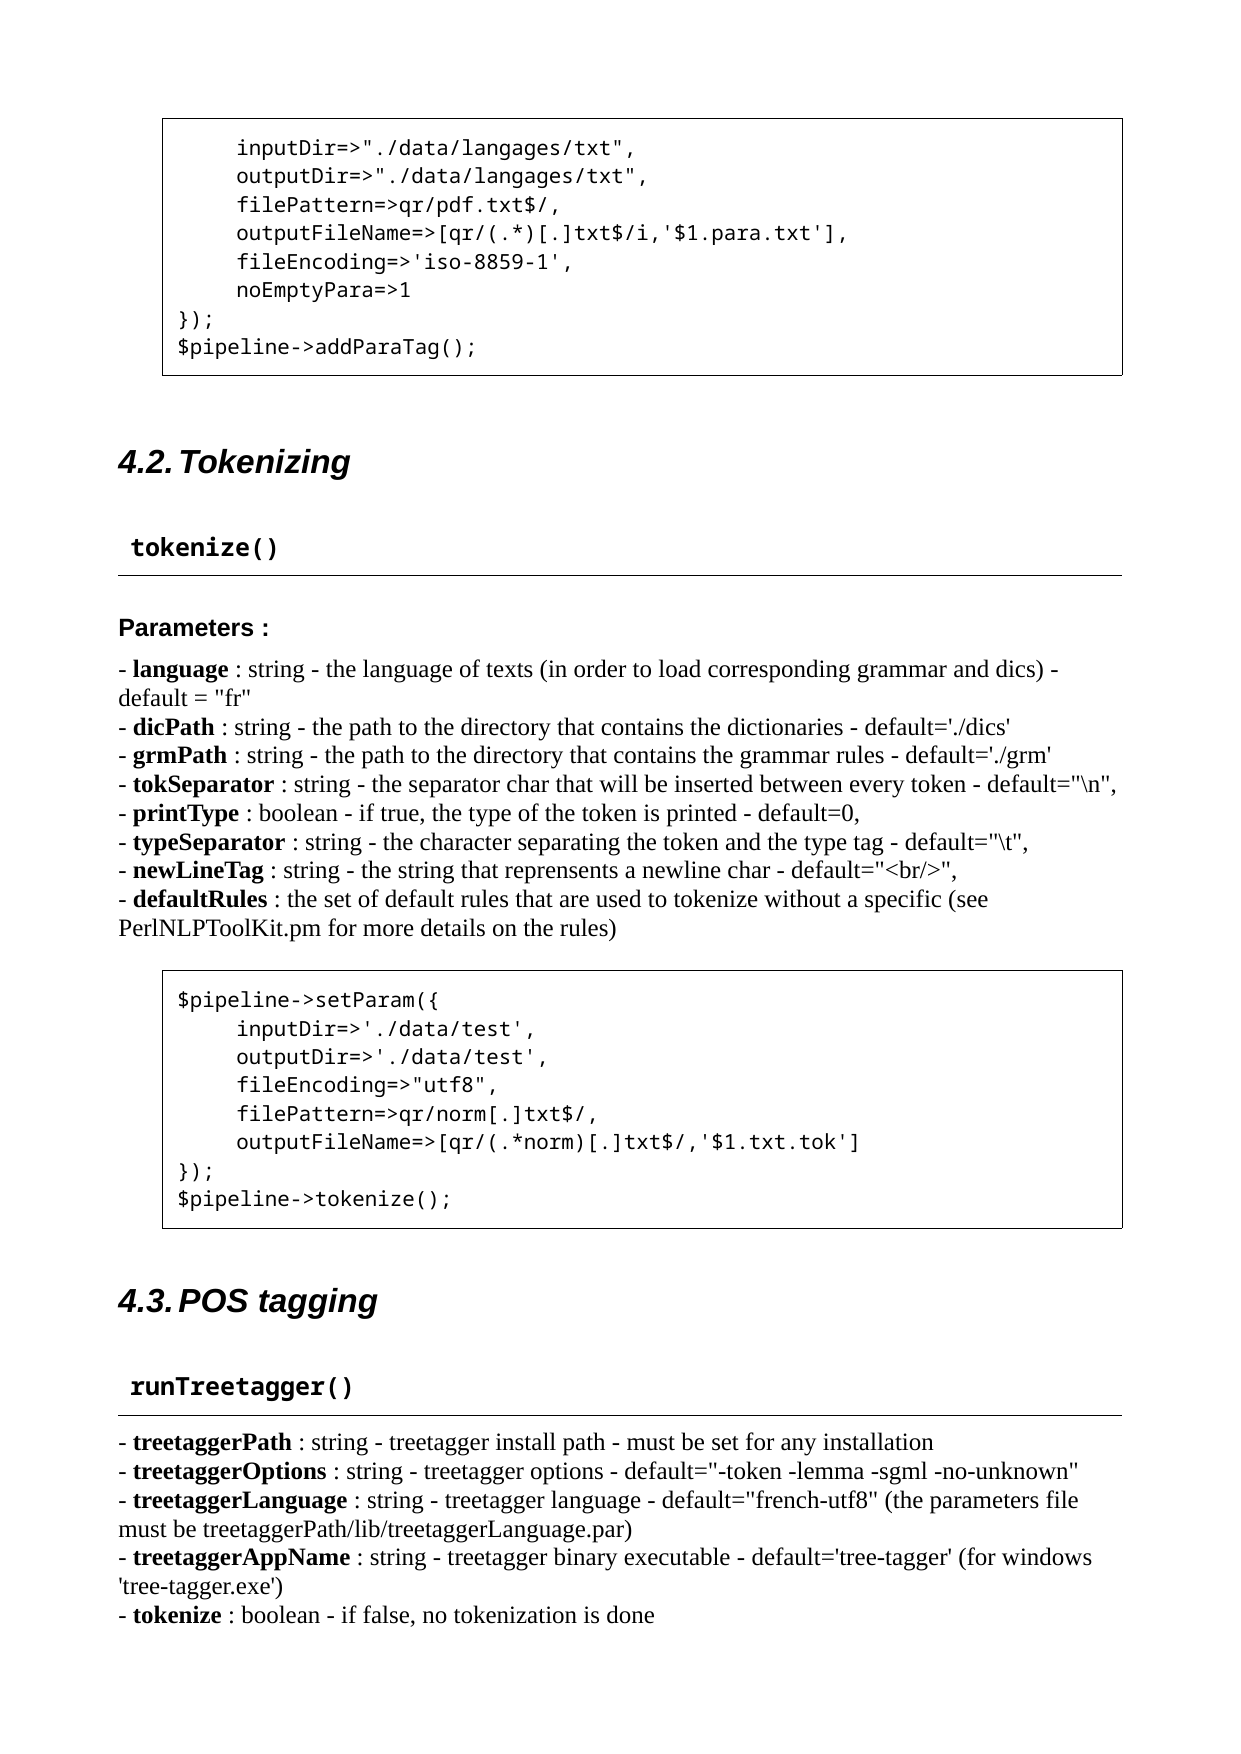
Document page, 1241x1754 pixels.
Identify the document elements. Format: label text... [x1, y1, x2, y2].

text }); [163, 289, 1122, 317]
text fileEncoding=>'iso-8859-1', [163, 232, 1122, 260]
text inputDir=>'./data/test', [163, 999, 1122, 1027]
text outputFileName=>[qr/(.*norm)[.]txt$/,'$1.txt.tok'] [163, 1112, 1122, 1141]
text - treetaggerOptions : string - treetagger options - default="-token -lemma -sgml -no-unknown" [118, 1456, 1122, 1485]
text outputDir=>"./data/langages/txt", [163, 147, 1122, 175]
text - treetaggerPath : string - treetagger install path - must be set for any installation [118, 1427, 1122, 1456]
text noEmptyPara=>1 [163, 260, 1122, 289]
text inputDir=>"./data/langages/txt", [163, 119, 1122, 147]
subtitle tokenize() [118, 518, 1122, 575]
text - dicPath : string - the path to the directory that contains the dictionaries - default='./dics' [118, 712, 1122, 740]
text filePattern=>qr/norm[.]txt$/, [163, 1084, 1122, 1112]
text - newLineTag : string - the string that reprensents a newline char - default="<br/>", [118, 855, 1122, 884]
text - language : string - the language of texts (in order to load corresponding grammar and dics) - default = "fr" [118, 654, 1122, 712]
text }); [163, 1141, 1122, 1169]
text $pipeline->addParaTag(); [163, 317, 1122, 375]
text - treetaggerAppName : string - treetagger binary executable - default='tree-tagger' (for windows 'tree-tagger.exe') [118, 1542, 1122, 1600]
text fileEncoding=>"utf8", [163, 1056, 1122, 1084]
text - tokSeparator : string - the separator char that will be inserted between every token - default="\n", [118, 769, 1122, 798]
subtitle Parameters : [118, 613, 1122, 642]
text - tokenize : boolean - if false, no tokenization is done [118, 1600, 1122, 1629]
text - treetaggerLanguage : string - treetagger language - default="french-utf8" (the parameters file must be treetaggerPath/lib/treetaggerLanguage.par) [118, 1485, 1122, 1542]
text $pipeline->setParam({ [163, 971, 1122, 999]
text - typeSeparator : string - the character separating the token and the type tag - default="\t", [118, 827, 1122, 855]
text - grmPath : string - the path to the directory that contains the grammar rules - default='./grm' [118, 740, 1122, 769]
subtitle runTreetagger() [118, 1357, 1122, 1415]
subtitle POS tagging [118, 1281, 1122, 1320]
text $pipeline->tokenize(); [163, 1169, 1122, 1228]
text outputFileName=>[qr/(.*)[.]txt$/i,'$1.para.txt'], [163, 203, 1122, 232]
text outputDir=>'./data/test', [163, 1027, 1122, 1056]
text - printType : boolean - if true, the type of the token is printed - default=0, [118, 798, 1122, 827]
text - defaultRules : the set of default rules that are used to tokenize without a specific (see PerlNLPToolKit.pm for more details on the rules) [118, 884, 1122, 942]
text filePattern=>qr/pdf.txt$/, [163, 175, 1122, 203]
subtitle Tokenizing [118, 442, 1122, 480]
